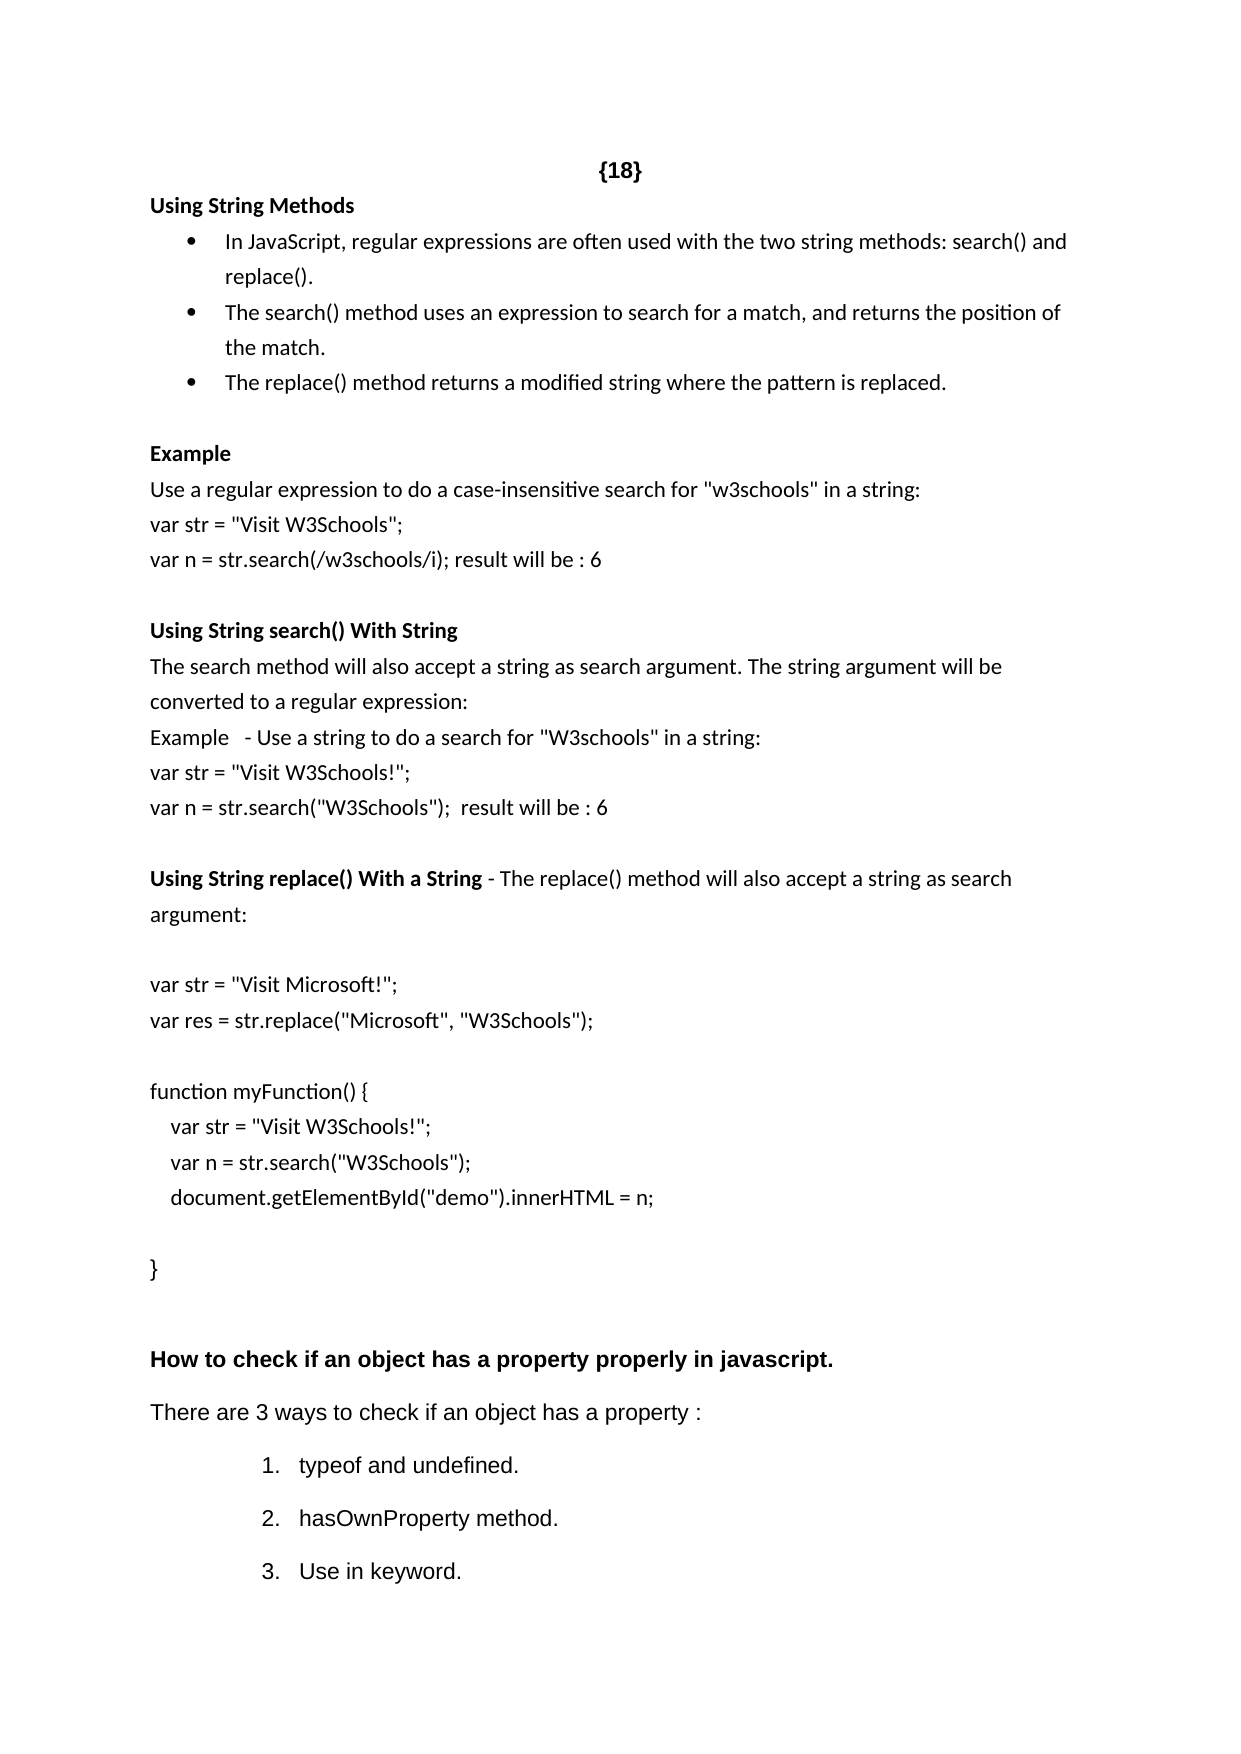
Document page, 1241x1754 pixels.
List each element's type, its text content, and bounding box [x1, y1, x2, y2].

text Use a regular expression to do a case-insensitive search for "w3schools" in a string: [150, 469, 1090, 504]
text Example [150, 433, 1090, 469]
text The search method will also accept a string as search argument. The string argument will be converted to a regular expression: [150, 646, 1090, 717]
list Use in keyword. [261, 1543, 1090, 1584]
text Example - Use a string to do a search for "W3schools" in a string: [150, 717, 1090, 752]
text Using String search() With String [150, 610, 1090, 646]
text document.getElementById("demo").innerHTML = n; [150, 1177, 1090, 1212]
text var res = str.replace("Microsoft", "W3Schools"); [150, 1000, 1090, 1035]
text } [150, 1248, 1090, 1283]
text How to check if an object has a property properly in javascript. [150, 1331, 1090, 1372]
text var str = "Visit W3Schools!"; [150, 1106, 1090, 1142]
text var n = str.search("W3Schools"); result will be : 6 [150, 787, 1090, 823]
text There are 3 ways to check if an object has a property : [150, 1384, 1090, 1425]
text function myFunction() { [150, 1071, 1090, 1106]
text var str = "Visit Microsoft!"; [150, 964, 1090, 1000]
list The search() method uses an expression to search for a match, and returns the position of the match. [187, 292, 1090, 362]
text Using String replace() With a String - The replace() method will also accept a string as search argument: [150, 858, 1090, 929]
list The replace() method returns a modified string where the pattern is replaced. [187, 362, 1090, 398]
text var str = "Visit W3Schools!"; [150, 752, 1090, 787]
list typeof and undefined. [261, 1437, 1090, 1478]
text Using String Methods [150, 185, 1090, 221]
text var n = str.search("W3Schools"); [150, 1142, 1090, 1177]
text var n = str.search(/w3schools/i); result will be : 6 [150, 539, 1090, 575]
text var str = "Visit W3Schools"; [150, 504, 1090, 539]
text {18} [150, 150, 1090, 185]
list hasOwnProperty method. [261, 1490, 1090, 1531]
list In JavaScript, regular expressions are often used with the two string methods: search() and replace(). [187, 221, 1090, 292]
